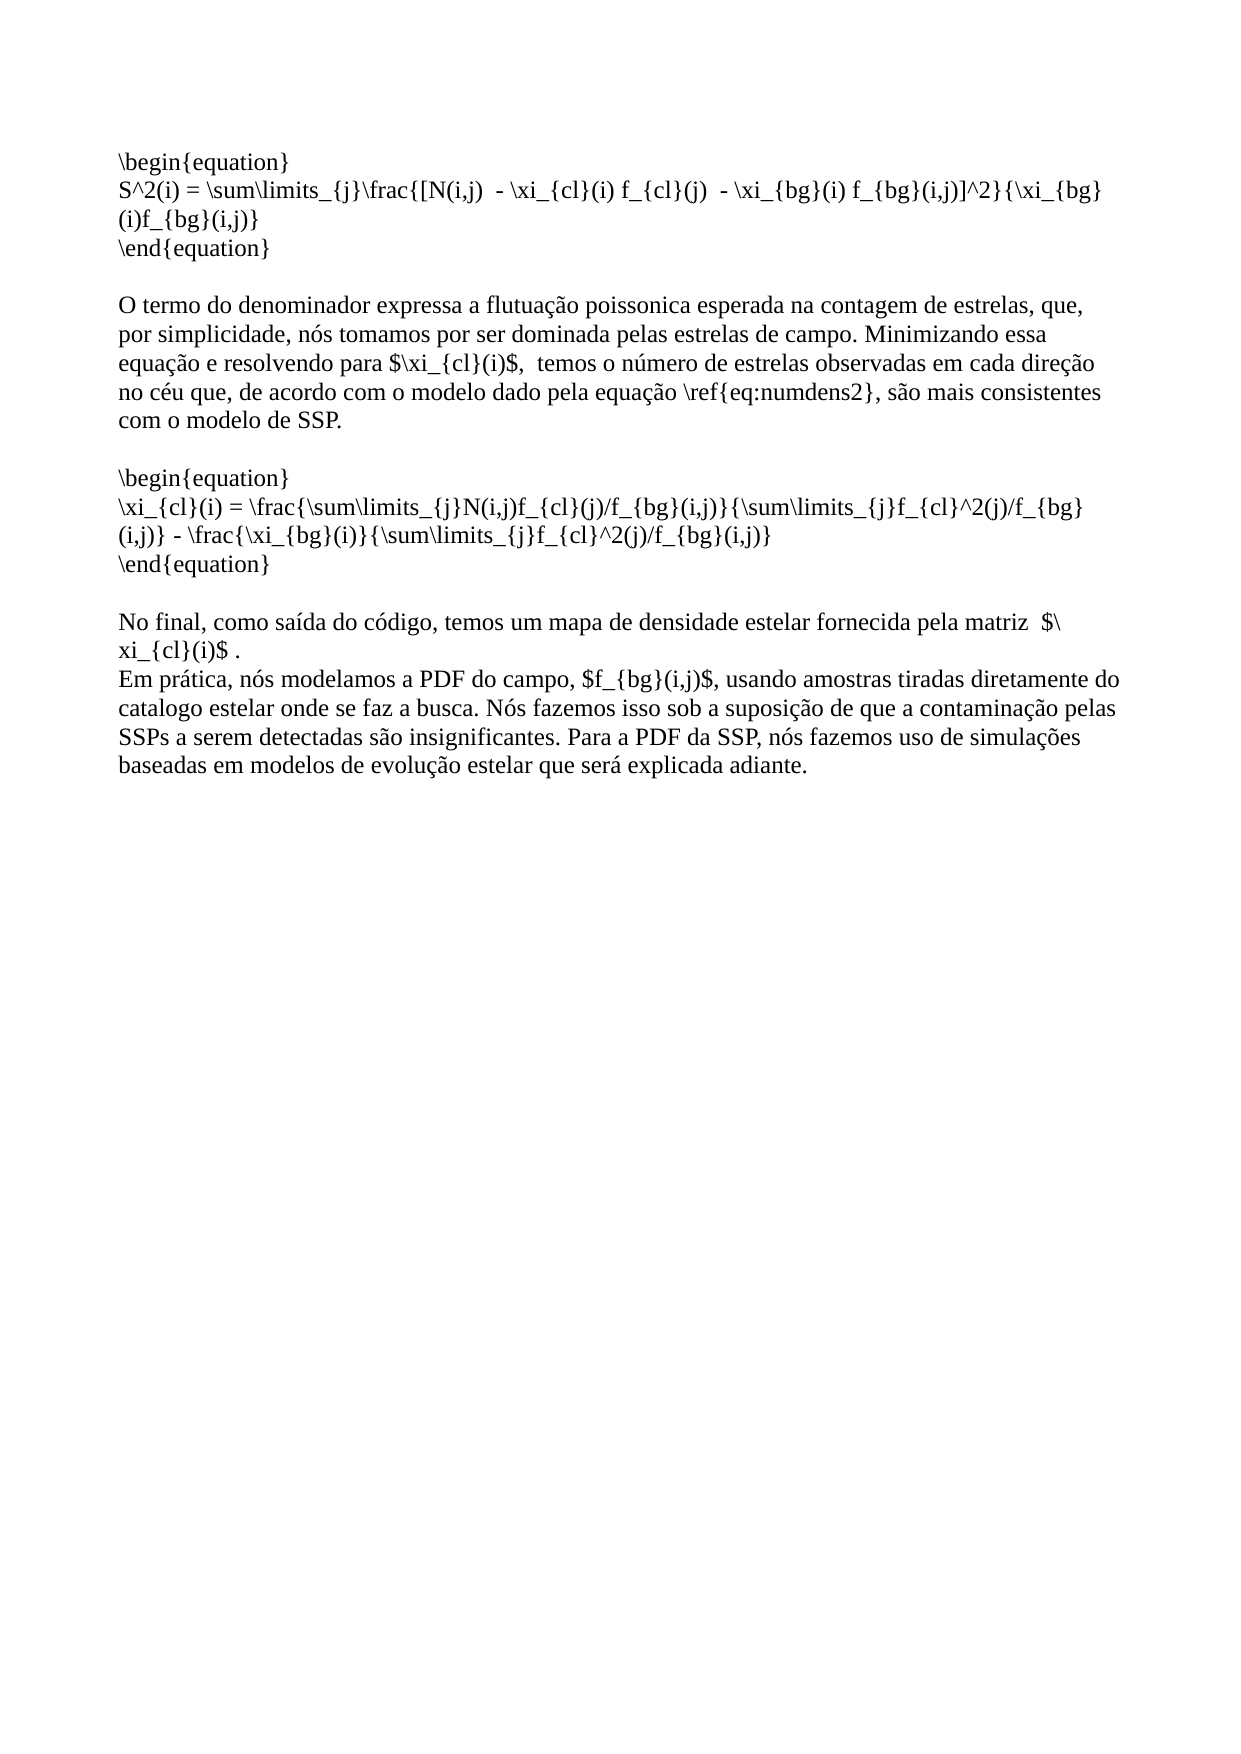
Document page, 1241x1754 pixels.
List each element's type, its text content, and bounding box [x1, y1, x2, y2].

text Em prática, nós modelamos a PDF do campo, $f_{bg}(i,j)$, usando amostras tiradas diretamente do catalogo estelar onde se faz a busca. Nós fazemos isso sob a suposição de que a contaminação pelas SSPs a serem detectadas são insignificantes. Para a PDF da SSP, nós fazemos uso de simulações baseadas em modelos de evolução estelar que será explicada adiante. [118, 664, 1122, 779]
text \end{equation} [118, 549, 1122, 578]
text \end{equation} [118, 233, 1122, 262]
text S^2(i) = \sum\limits_{j}\frac{[N(i,j) - \xi_{cl}(i) f_{cl}(j) - \xi_{bg}(i) f_{bg}(i,j)]^2}{\xi_{bg}(i)f_{bg}(i,j)} [118, 176, 1122, 233]
text No final, como saída do código, temos um mapa de densidade estelar fornecida pela matriz $\xi_{cl}(i)$ . [118, 607, 1122, 664]
text \begin{equation} [118, 463, 1122, 492]
text \begin{equation} [118, 147, 1122, 176]
text \xi_{cl}(i) = \frac{\sum\limits_{j}N(i,j)f_{cl}(j)/f_{bg}(i,j)}{\sum\limits_{j}f_{cl}^2(j)/f_{bg}(i,j)} - \frac{\xi_{bg}(i)}{\sum\limits_{j}f_{cl}^2(j)/f_{bg}(i,j)} [118, 492, 1122, 549]
text O termo do denominador expressa a flutuação poissonica esperada na contagem de estrelas, que, por simplicidade, nós tomamos por ser dominada pelas estrelas de campo. Minimizando essa equação e resolvendo para $\xi_{cl}(i)$, temos o número de estrelas observadas em cada direção no céu que, de acordo com o modelo dado pela equação \ref{eq:numdens2}, são mais consistentes com o modelo de SSP. [118, 291, 1122, 434]
